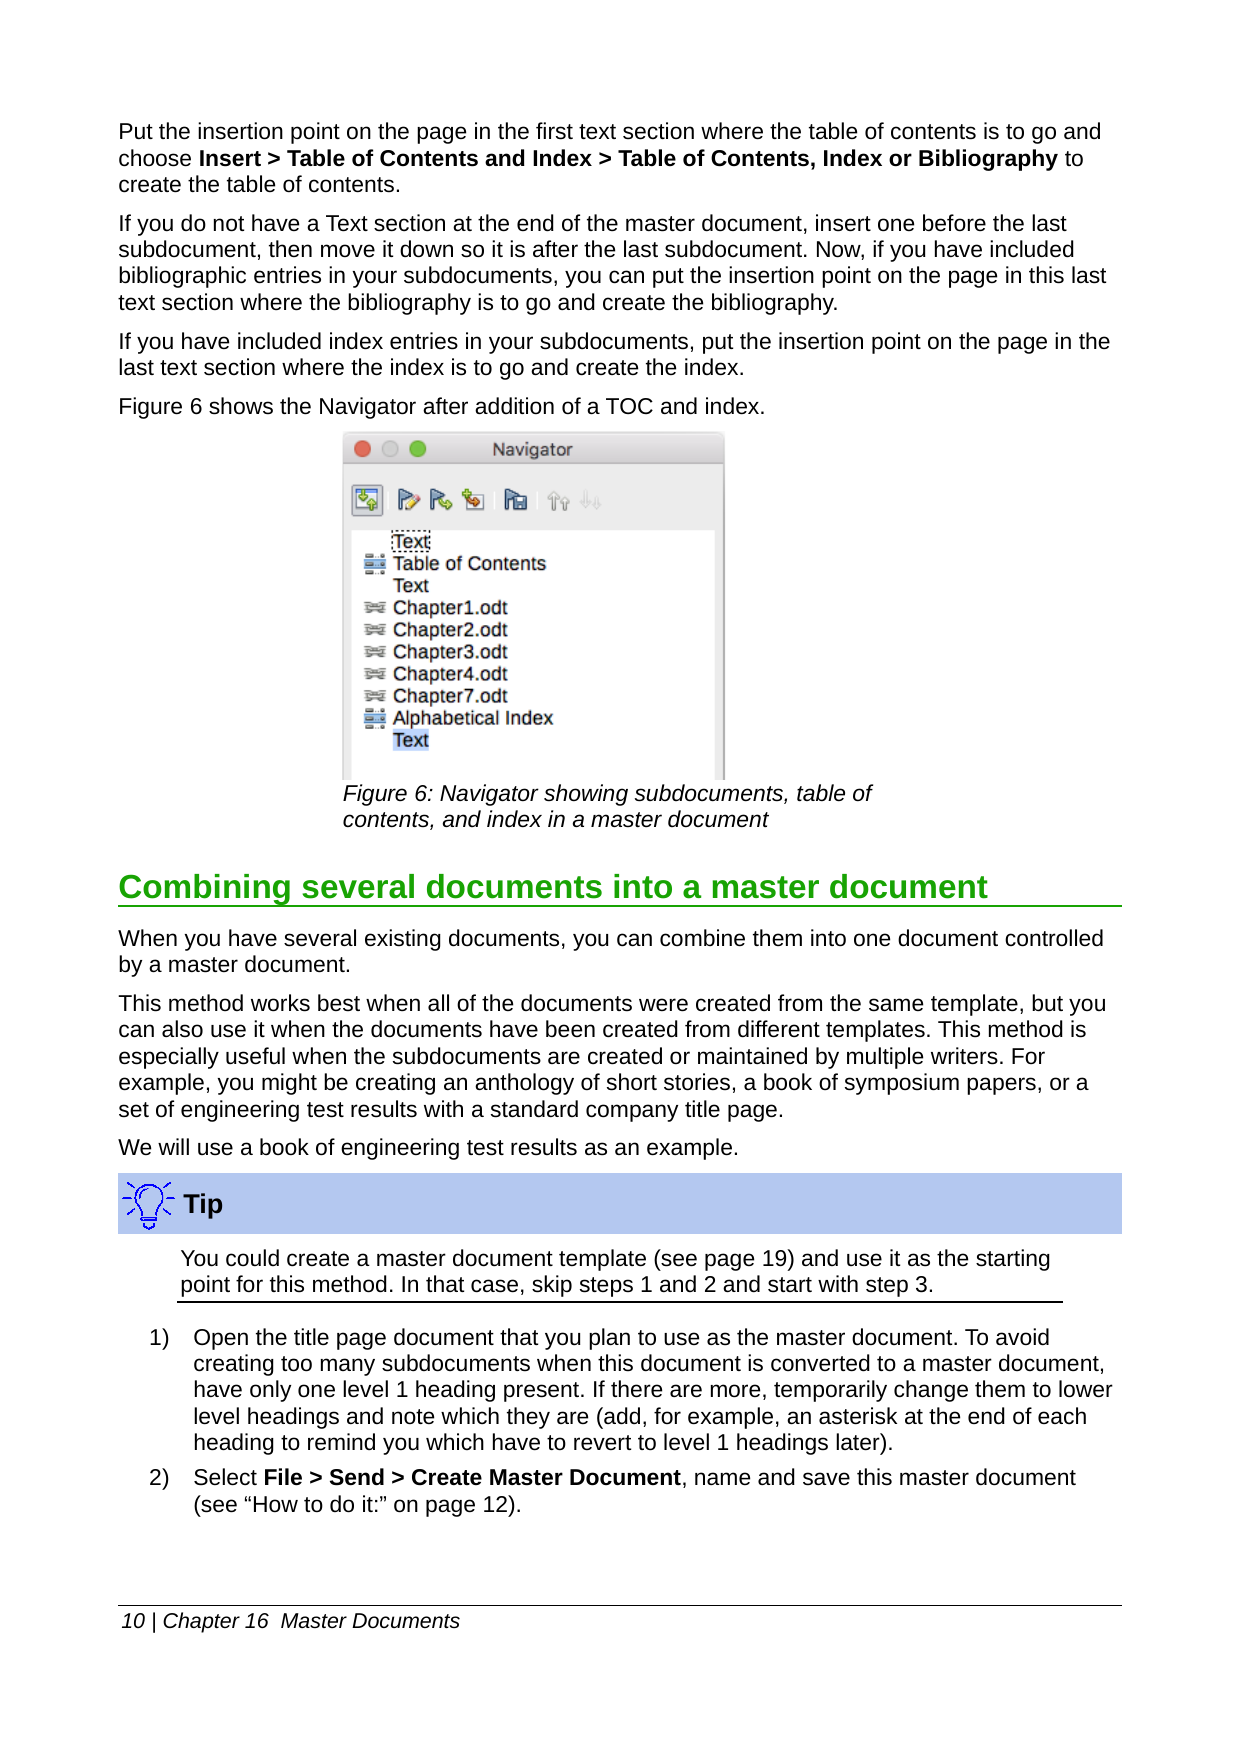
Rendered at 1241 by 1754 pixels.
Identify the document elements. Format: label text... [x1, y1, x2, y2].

list Open the title page document that you plan to use as the master document. To avoid creating too many subdocuments when this document is converted to a master document, have only one level 1 heading present. If there are more, temporarily change them to lower level headings and note which they are (add, for example, an asterisk at the end of each heading to remind you which have to revert to level 1 headings later). [169, 1324, 1122, 1456]
text When you have several existing documents, you can combine them into one document controlled by a master document. [118, 925, 1122, 978]
text Figure 6 shows the Navigator after addition of a TOC and index. [118, 393, 1122, 419]
text If you have included index entries in your subdocuments, put the insertion point on the page in the last text section where the index is to go and create the index. [118, 328, 1122, 380]
text This method works best when all of the documents were created from the same template, but you can also use it when the documents have been created from different templates. This method is especially useful when the subdocuments are created or maintained by multiple writers. For example, you might be creating an anthology of short stories, a book of symposium papers, or a set of engineering test results with a standard company title page. [118, 990, 1122, 1122]
text Put the insertion point on the page in the first text section where the table of contents is to go and choose Insert > Table of Contents and Index > Table of Contents, Index or Bibliography to create the table of contents. [118, 118, 1122, 197]
subtitle Tip [118, 1173, 1122, 1234]
text If you do not have a Text section at the end of the master document, insert one before the last subdocument, then move it down so it is after the last subdocument. Now, if you have included bibliographic entries in your subdocuments, you can put the insertion point on the page in this last text section where the bibliography is to go and create the bibliography. [118, 210, 1122, 315]
picture [342, 431, 726, 780]
text You could create a master document template (see page 19) and use it as the starting point for this method. In that case, skip steps 1 and 2 and start with step 3. [177, 1242, 1063, 1301]
subtitle Combining several documents into a master document [118, 867, 1122, 905]
text Figure 6: Navigator showing subdocuments, table of contents, and index in a master document [343, 780, 897, 832]
picture [119, 1174, 179, 1234]
list Select File > Send > Create Master Document, name and save this master document (see “How to do it:” on page 12). [169, 1464, 1122, 1517]
text We will use a book of engineering test results as an example. [118, 1134, 1122, 1161]
